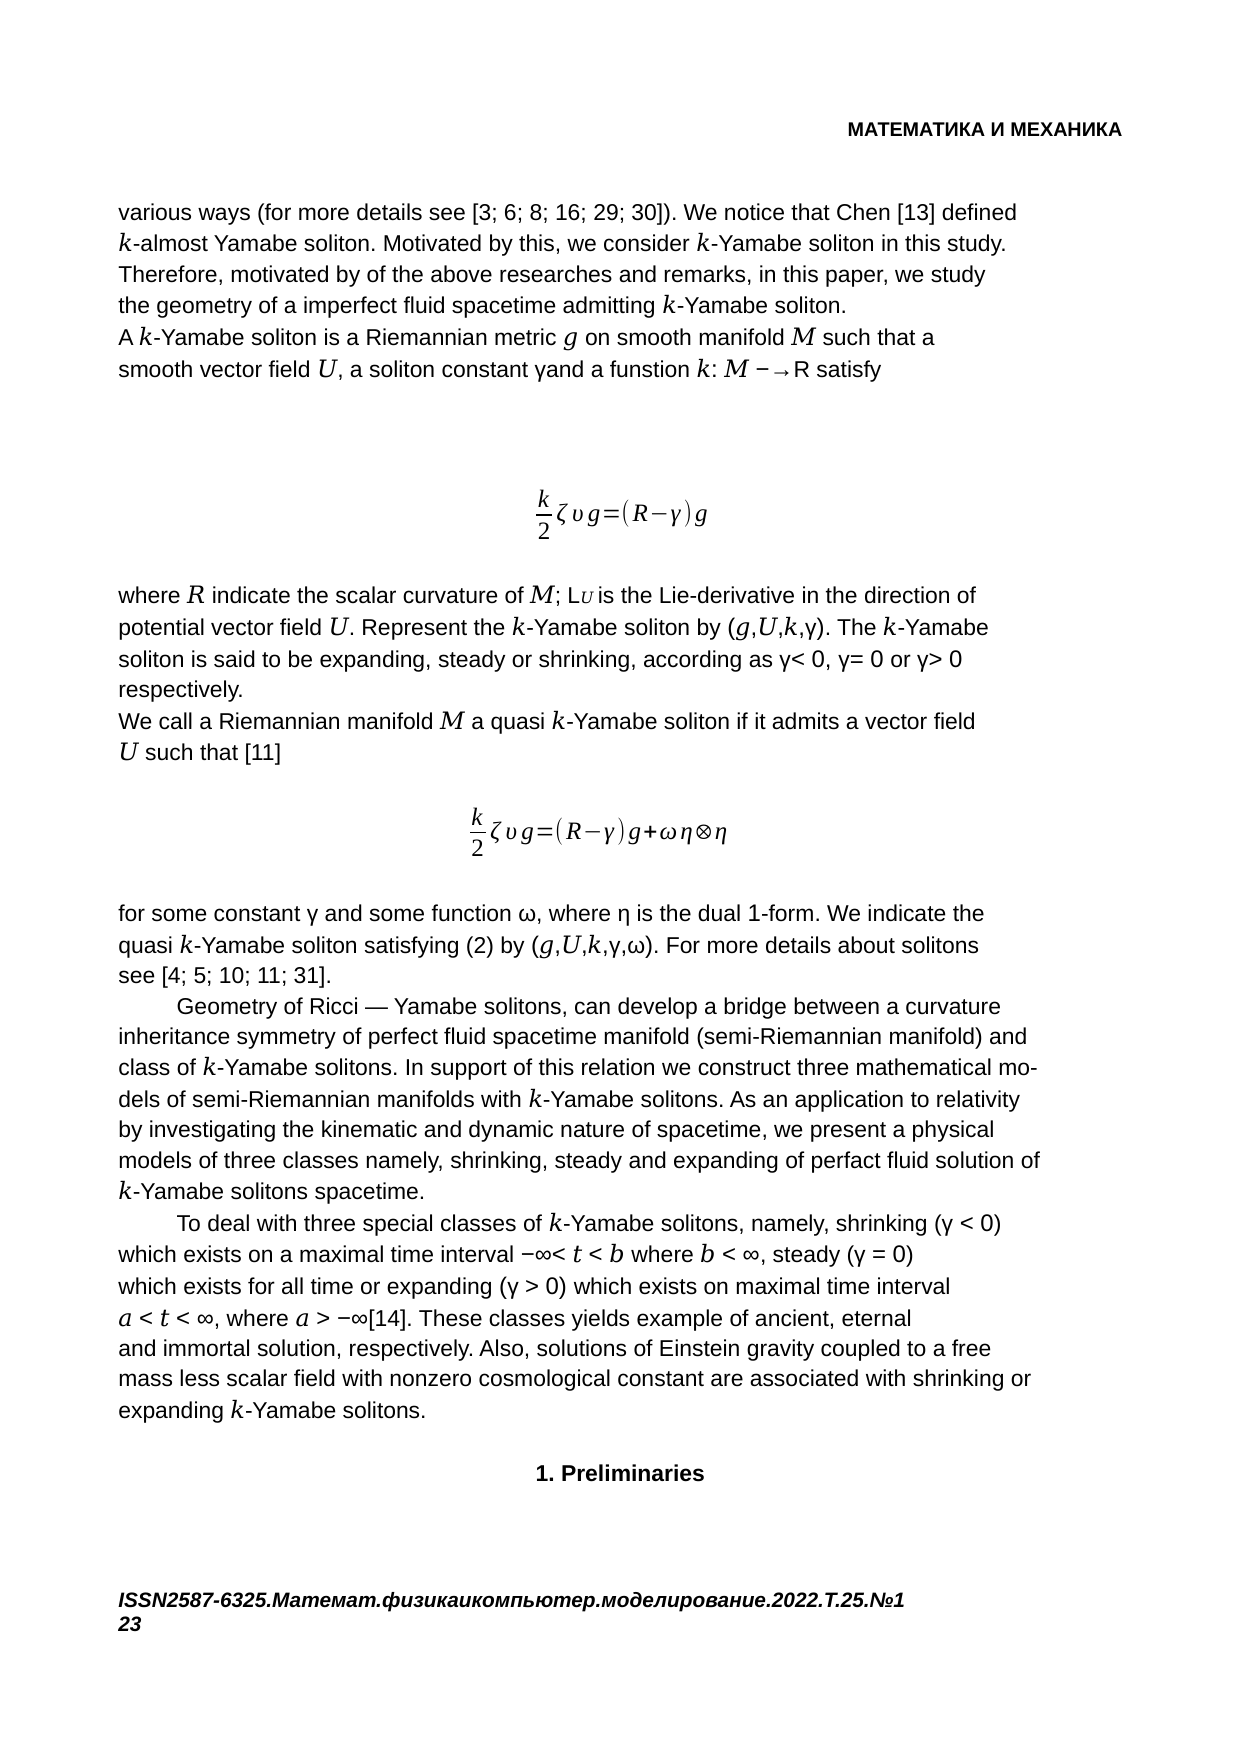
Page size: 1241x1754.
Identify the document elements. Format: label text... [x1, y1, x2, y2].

text where 𝑅 indicate the scalar curvature of 𝑀; L𝑈 is the Lie-derivative in the direction of [118, 581, 1122, 609]
text 𝑘-Yamabe solitons spacetime. [118, 1177, 1122, 1204]
text which exists on a maximal time interval −∞< 𝑡 < 𝑏 where 𝑏 < ∞, steady (γ = 0) [118, 1240, 1122, 1268]
text by investigating the kinematic and dynamic nature of spacetime, we present a physical [118, 1116, 1122, 1143]
text 𝑎 < 𝑡 < ∞, where 𝑎 > −∞[14]. These classes yields example of ancient, eternal [118, 1303, 1122, 1331]
text smooth vector field 𝑈, a soliton constant γand a funstion 𝑘: 𝑀 −→R satisfy [118, 354, 1122, 382]
text various ways (for more details see [3; 6; 8; 16; 29; 30]). We notice that Chen [13] defined [118, 199, 1122, 225]
text Geometry of Ricci — Yamabe solitons, can develop a bridge between a curvature [118, 993, 1122, 1019]
text To deal with three special classes of 𝑘-Yamabe solitons, namely, shrinking (γ < 0) [118, 1208, 1122, 1236]
text for some constant γ and some function ω, where η is the dual 1-form. We indicate the [118, 899, 1122, 927]
text see [4; 5; 10; 11; 31]. [118, 962, 1122, 989]
text respectively. [118, 676, 1122, 703]
text 𝑘-almost Yamabe soliton. Motivated by this, we consider 𝑘-Yamabe soliton in this study. [118, 229, 1122, 257]
text 1. Preliminaries [118, 1460, 1122, 1487]
text potential vector field 𝑈. Represent the 𝑘-Yamabe soliton by (𝑔,𝑈,𝑘,γ). The 𝑘-Yamabe [118, 613, 1122, 641]
text dels of semi-Riemannian manifolds with 𝑘-Yamabe solitons. As an application to relativity [118, 1085, 1122, 1112]
text the geometry of a imperfect fluid spacetime admitting 𝑘-Yamabe soliton. [118, 291, 1122, 319]
text expanding 𝑘-Yamabe solitons. [118, 1396, 1122, 1423]
text 𝑈 such that [11] [118, 738, 1122, 766]
text models of three classes namely, shrinking, steady and expanding of perfact fluid solution of [118, 1147, 1122, 1173]
text and immortal solution, respectively. Also, solutions of Einstein gravity coupled to a free [118, 1335, 1122, 1361]
text quasi 𝑘-Yamabe soliton satisfying (2) by (𝑔,𝑈,𝑘,γ,ω). For more details about solitons [118, 931, 1122, 958]
text A 𝑘-Yamabe soliton is a Riemannian metric 𝑔 on smooth manifold 𝑀 such that a [118, 323, 1122, 350]
text Therefore, motivated by of the above researches and remarks, in this paper, we study [118, 261, 1122, 287]
text inheritance symmetry of perfect fluid spacetime manifold (semi-Riemannian manifold) and [118, 1023, 1122, 1049]
text We call a Riemannian manifold 𝑀 a quasi 𝑘-Yamabe soliton if it admits a vector field [118, 707, 1122, 734]
text soliton is said to be expanding, steady or shrinking, according as γ< 0, γ= 0 or γ> 0 [118, 645, 1122, 672]
text class of 𝑘-Yamabe solitons. In support of this relation we construct three mathematical mo- [118, 1053, 1122, 1081]
text mass less scalar field with nonzero cosmological constant are associated with shrinking or [118, 1365, 1122, 1392]
text which exists for all time or expanding (γ > 0) which exists on maximal time interval [118, 1272, 1122, 1299]
